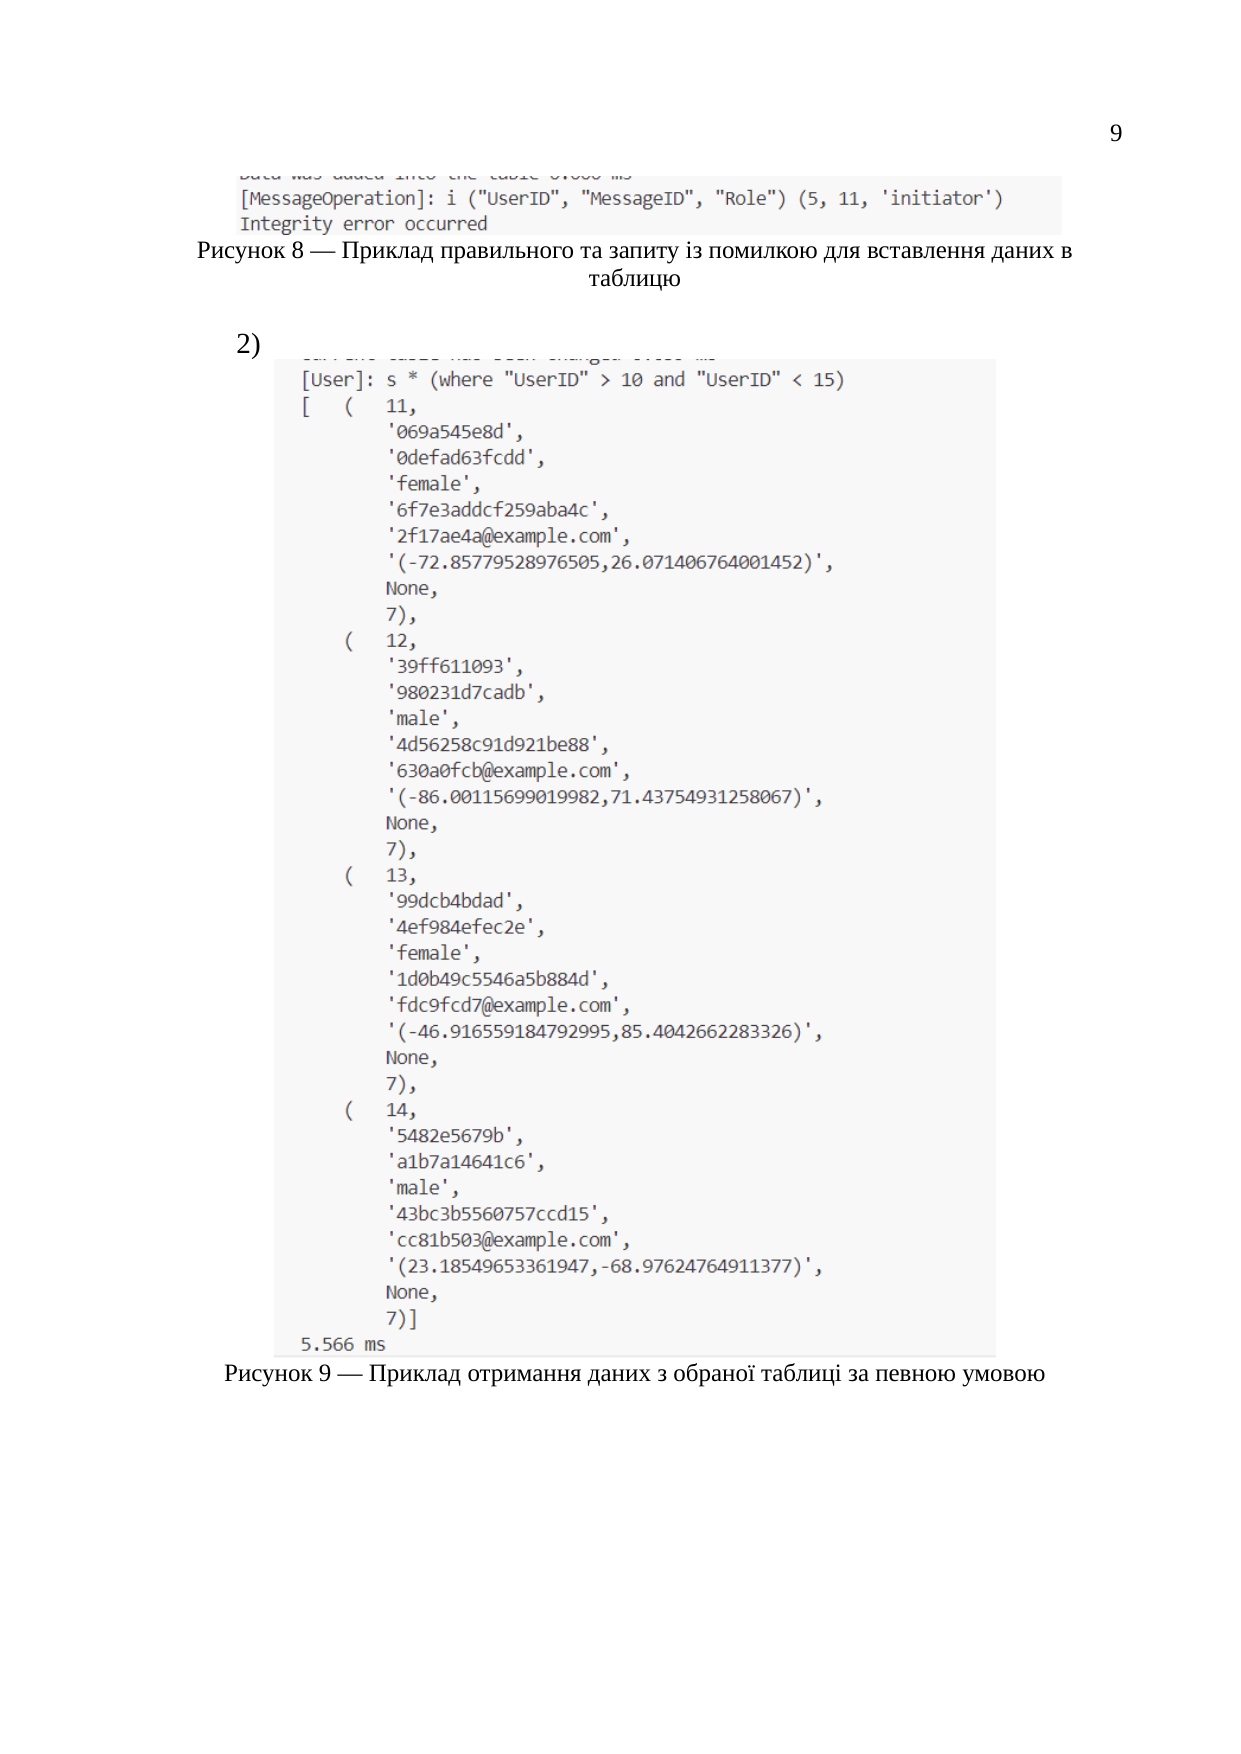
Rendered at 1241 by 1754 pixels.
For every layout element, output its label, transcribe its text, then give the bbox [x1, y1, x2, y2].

text 2) [148, 326, 1122, 359]
text Рисунок 9 — Приклад отримання даних з обраної таблиці за певною умовою [148, 1358, 1122, 1386]
picture [273, 359, 997, 1358]
picture [236, 176, 1062, 235]
text Рисунок 8 — Приклад правильного та запиту із помилкою для вставлення даних в таблицю [148, 235, 1122, 292]
